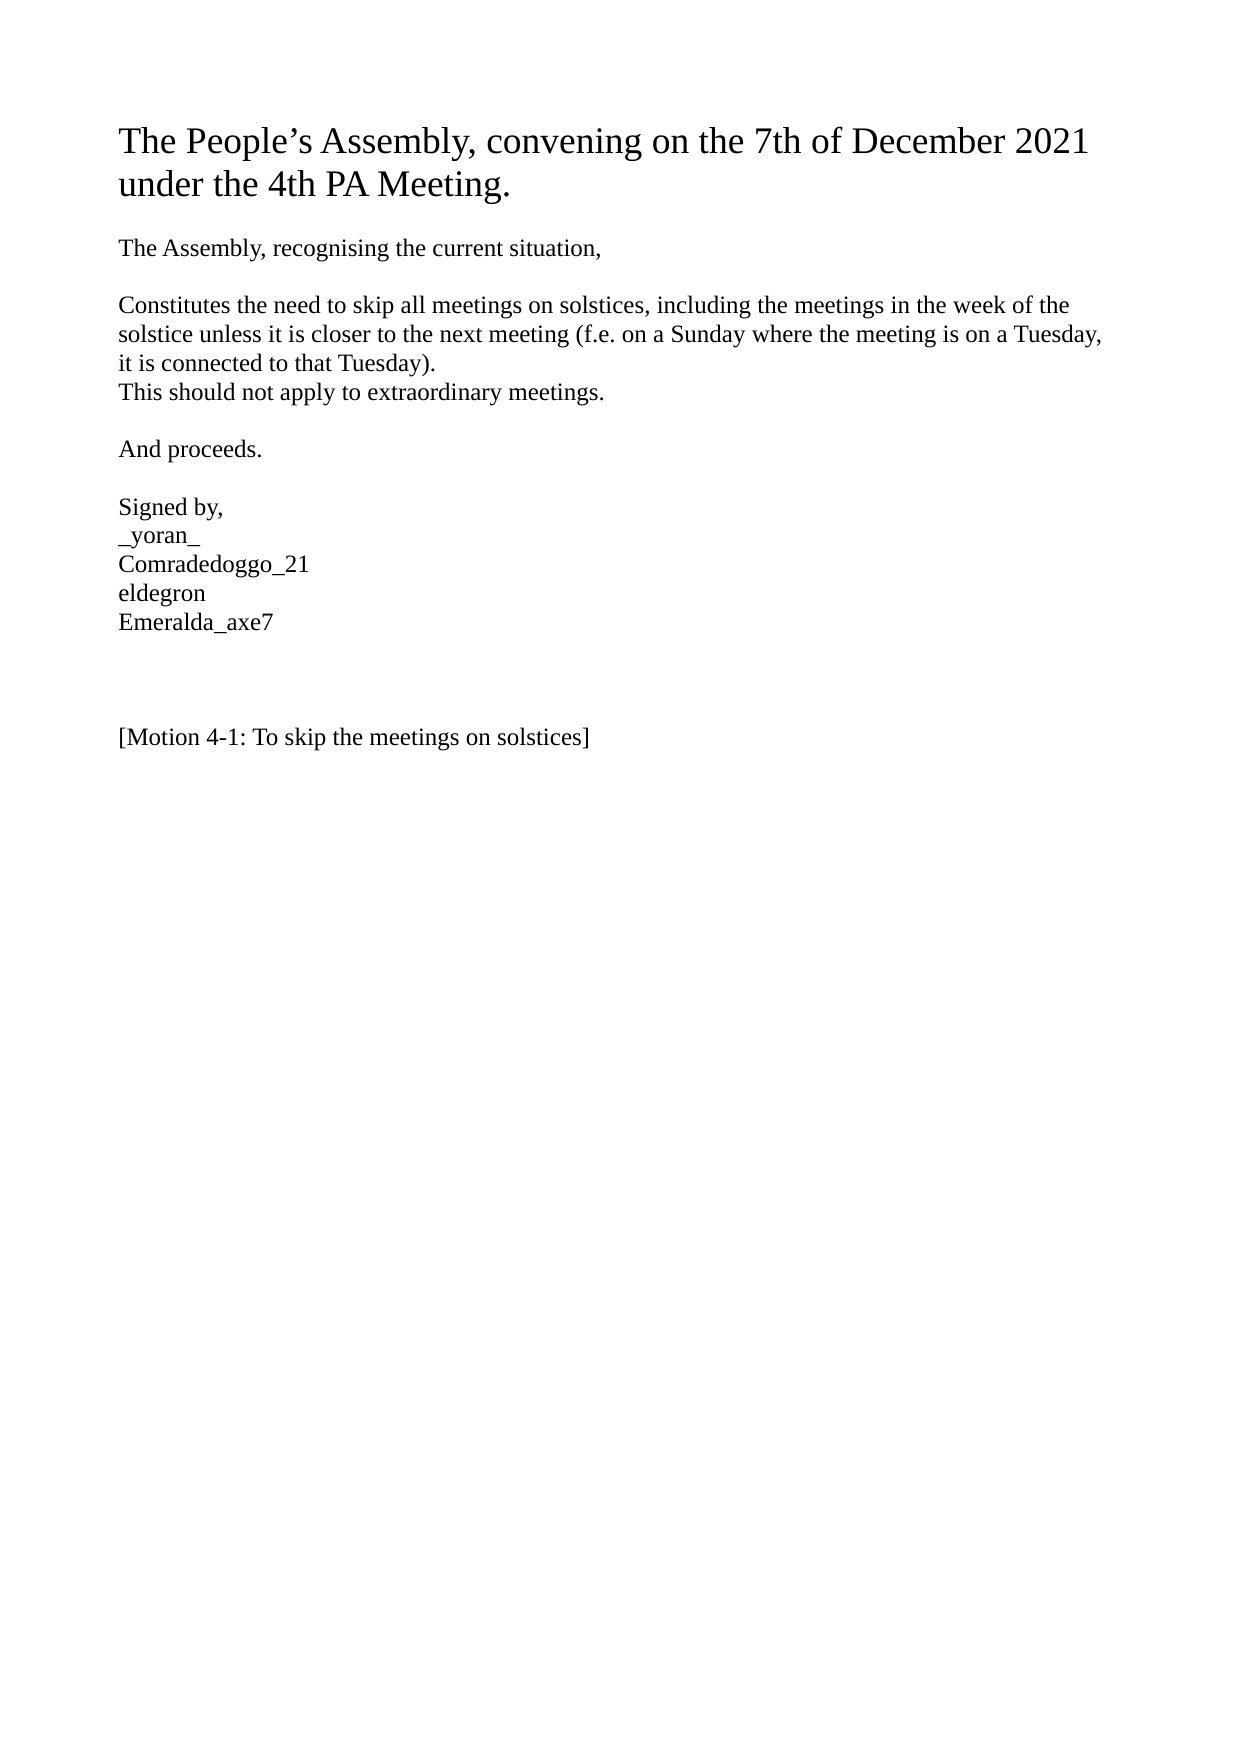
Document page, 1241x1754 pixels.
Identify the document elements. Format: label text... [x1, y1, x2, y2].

text This should not apply to extraordinary meetings. [118, 377, 1122, 406]
text eldegron [118, 578, 1122, 607]
text [Motion 4-1: To skip the meetings on solstices] [118, 722, 1122, 751]
text _yoran_ [118, 521, 1122, 549]
text Emeralda_axe7 [118, 607, 1122, 636]
text Comradedoggo_21 [118, 549, 1122, 578]
text The People’s Assembly, convening on the 7th of December 2021 under the 4th PA Meeting. [118, 118, 1122, 204]
text Signed by, [118, 492, 1122, 521]
text The Assembly, recognising the current situation, [118, 233, 1122, 262]
text And proceeds. [118, 434, 1122, 463]
text Constitutes the need to skip all meetings on solstices, including the meetings in the week of the solstice unless it is closer to the next meeting (f.e. on a Sunday where the meeting is on a Tuesday, it is connected to that Tuesday). [118, 291, 1122, 377]
